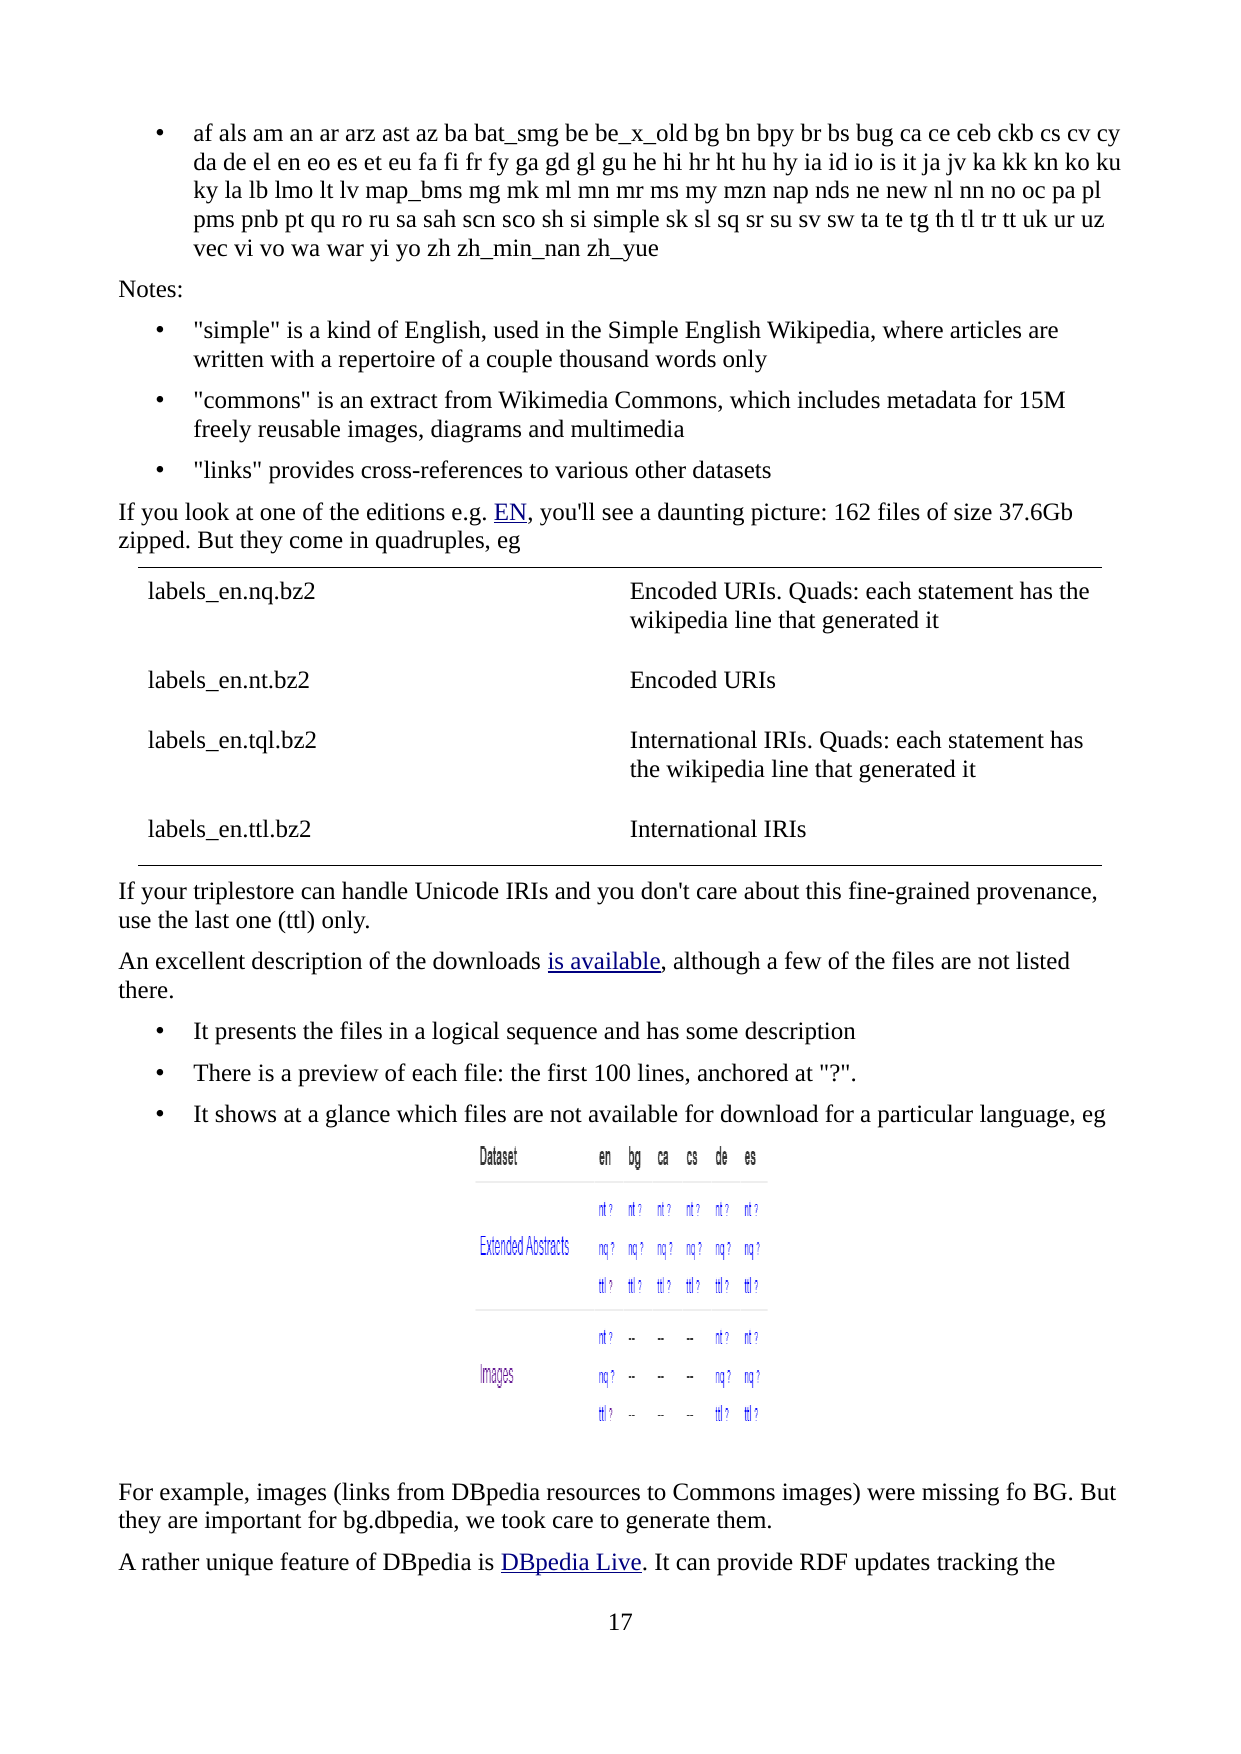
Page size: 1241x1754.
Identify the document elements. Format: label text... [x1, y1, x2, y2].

table_header labels_en.nq.bz2 [138, 568, 620, 656]
list "links" provides cross-references to various other datasets [156, 456, 1122, 484]
table_cell Encoded URIs [620, 656, 1102, 716]
text An excellent description of the downloads is available, although a few of the files are not listed there. [118, 946, 1122, 1004]
list af als am an ar arz ast az ba bat_smg be be_x_old bg bn bpy br bs bug ca ce ceb ckb cs cv cy da de el en eo es et eu fa fi fr fy ga gd gl gu he hi hr ht hu hy ia id io is it ja jv ka kk kn ko ku ky la lb lmo lt lv map_bms mg mk ml mn mr ms my mzn nap nds ne new nl nn no oc pa pl pms pnb pt qu ro ru sa sah scn sco sh si simple sk sl sq sr su sv sw ta te tg th tl tr tt uk ur uz vec vi vo wa war yi yo zh zh_min_nan zh_yue [156, 118, 1122, 262]
table_cell labels_en.tql.bz2 [138, 716, 620, 804]
text If you look at one of the editions e.g. EN, you'll see a daunting picture: 162 files of size 37.6Gb zipped. But they come in quadruples, eg [118, 497, 1122, 554]
table_header Encoded URIs. Quads: each statement has the wikipedia line that generated it [620, 568, 1102, 656]
text A rather unique feature of DBpedia is DBpedia Live. It can provide RDF updates tracking the [118, 1547, 1122, 1575]
list "simple" is a kind of English, used in the Simple English Wikipedia, where articles are written with a repertoire of a couple thousand words only [156, 316, 1122, 373]
table_cell International IRIs. Quads: each statement has the wikipedia line that generated it [620, 716, 1102, 804]
list There is a preview of each file: the first 100 lines, anchored at "?". [156, 1058, 1122, 1086]
text Notes: [118, 274, 1122, 303]
list "commons" is an extract from Wikimedia Commons, which includes metadata for 15M freely reusable images, diagrams and multimedia [156, 386, 1122, 443]
table_cell labels_en.ttl.bz2 [138, 805, 620, 864]
list It shows at a glance which files are not available for download for a particular language, eg [156, 1099, 1122, 1128]
list It presents the files in a logical sequence and has some description [156, 1016, 1122, 1045]
table_cell International IRIs [620, 805, 1102, 864]
table_cell labels_en.nt.bz2 [138, 656, 620, 716]
text If your triplestore can handle Unicode IRIs and you don't care about this fine-grained provenance, use the last one (ttl) only. [118, 876, 1122, 934]
text For example, images (links from DBpedia resources to Commons images) were missing fo BG. But they are important for bg.dbpedia, we took care to generate them. [118, 1477, 1122, 1534]
